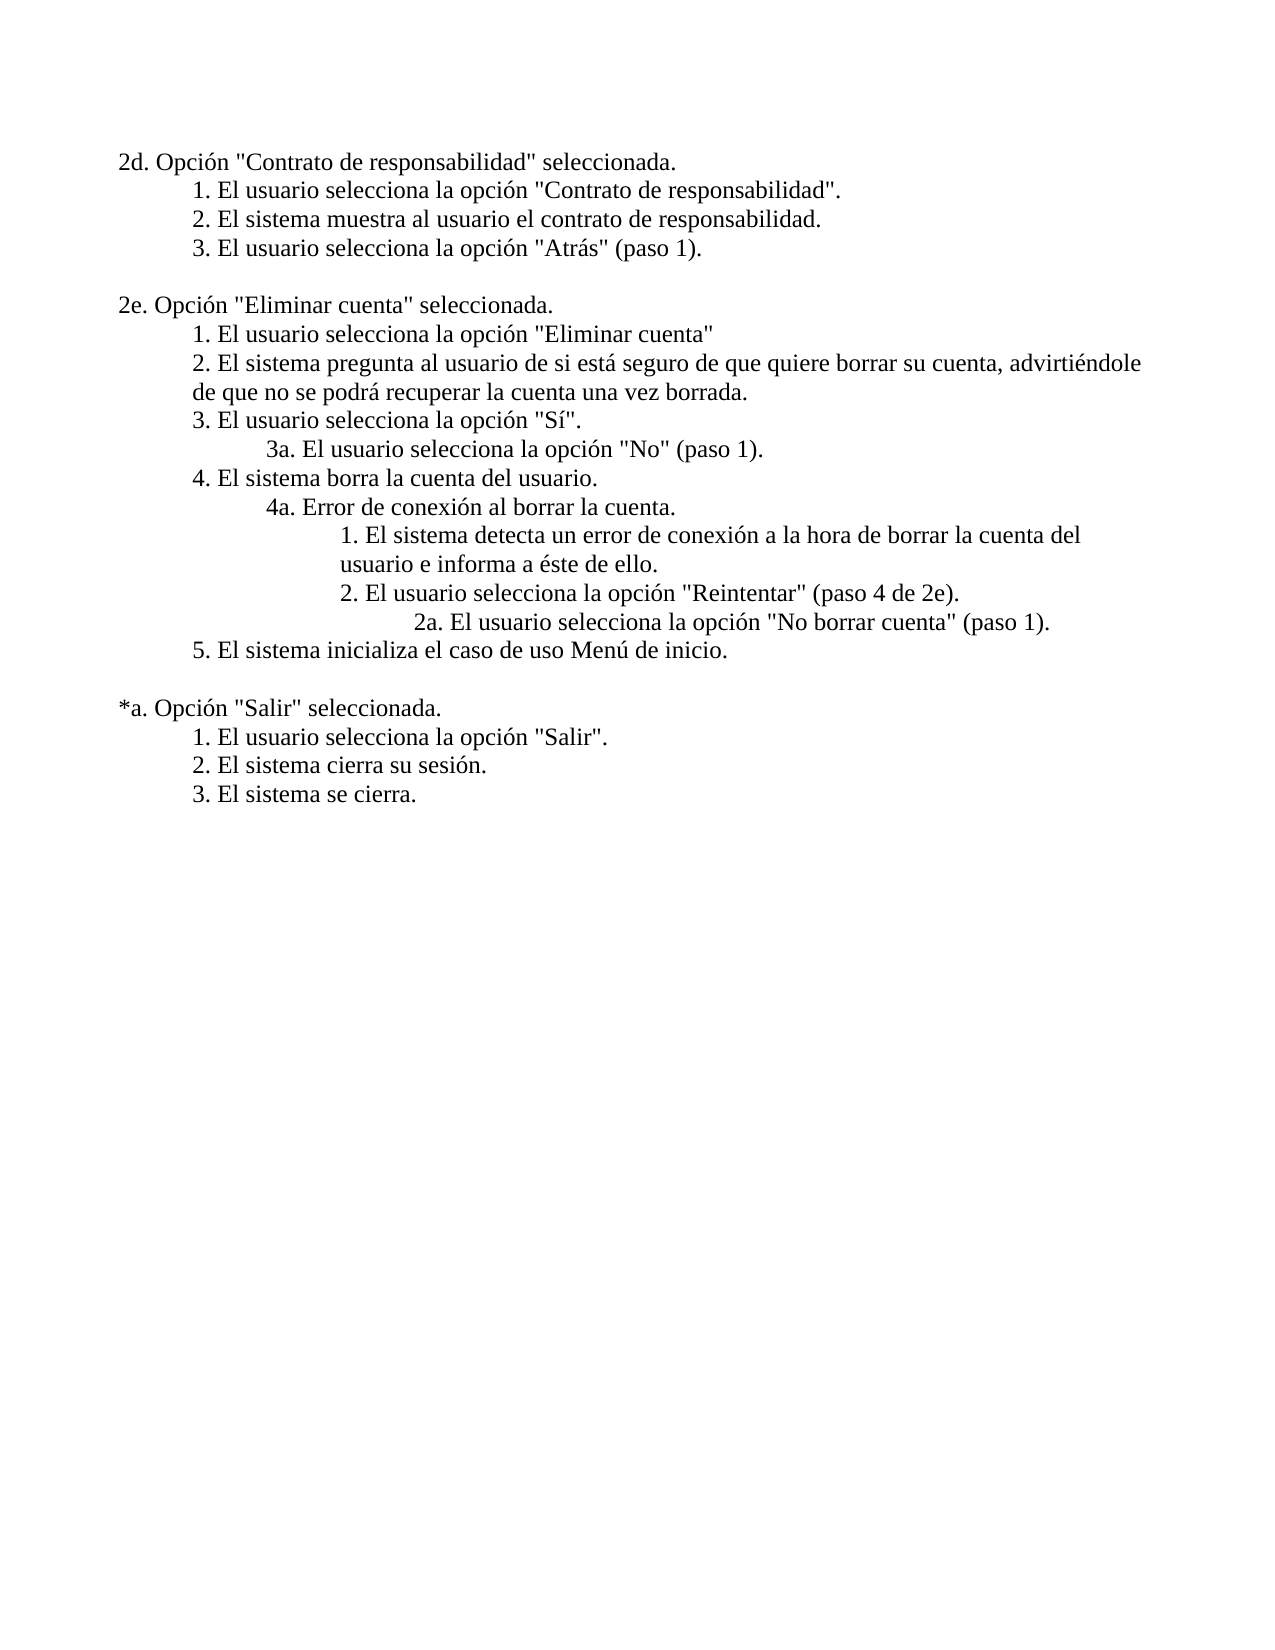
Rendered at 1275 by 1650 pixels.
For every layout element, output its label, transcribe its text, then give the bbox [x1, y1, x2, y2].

text 2e. Opción "Eliminar cuenta" seleccionada. [118, 291, 1157, 319]
text 3. El usuario selecciona la opción "Atrás" (paso 1). [118, 233, 1157, 262]
text 2. El sistema muestra al usuario el contrato de responsabilidad. [118, 204, 1157, 233]
text 2a. El usuario selecciona la opción "No borrar cuenta" (paso 1). [118, 607, 1157, 636]
text 4a. Error de conexión al borrar la cuenta. [118, 492, 1157, 521]
text 2. El usuario selecciona la opción "Reintentar" (paso 4 de 2e). [118, 578, 1157, 607]
text *a. Opción "Salir" seleccionada. [118, 693, 1157, 722]
text 1. El usuario selecciona la opción "Contrato de responsabilidad". [118, 176, 1157, 204]
text 2d. Opción "Contrato de responsabilidad" seleccionada. [118, 147, 1157, 176]
text 4. El sistema borra la cuenta del usuario. [118, 463, 1157, 492]
text 3. El sistema se cierra. [118, 779, 1157, 808]
text 1. El sistema detecta un error de conexión a la hora de borrar la cuenta del usuario e informa a éste de ello. [118, 521, 1157, 578]
text 5. El sistema inicializa el caso de uso Menú de inicio. [118, 636, 1157, 664]
text 2. El sistema cierra su sesión. [118, 751, 1157, 779]
text 3. El usuario selecciona la opción "Sí". [118, 406, 1157, 434]
text 2. El sistema pregunta al usuario de si está seguro de que quiere borrar su cuenta, advirtiéndole de que no se podrá recuperar la cuenta una vez borrada. [118, 348, 1157, 406]
text 3a. El usuario selecciona la opción "No" (paso 1). [118, 434, 1157, 463]
text 1. El usuario selecciona la opción "Eliminar cuenta" [118, 319, 1157, 348]
text 1. El usuario selecciona la opción "Salir". [118, 722, 1157, 751]
